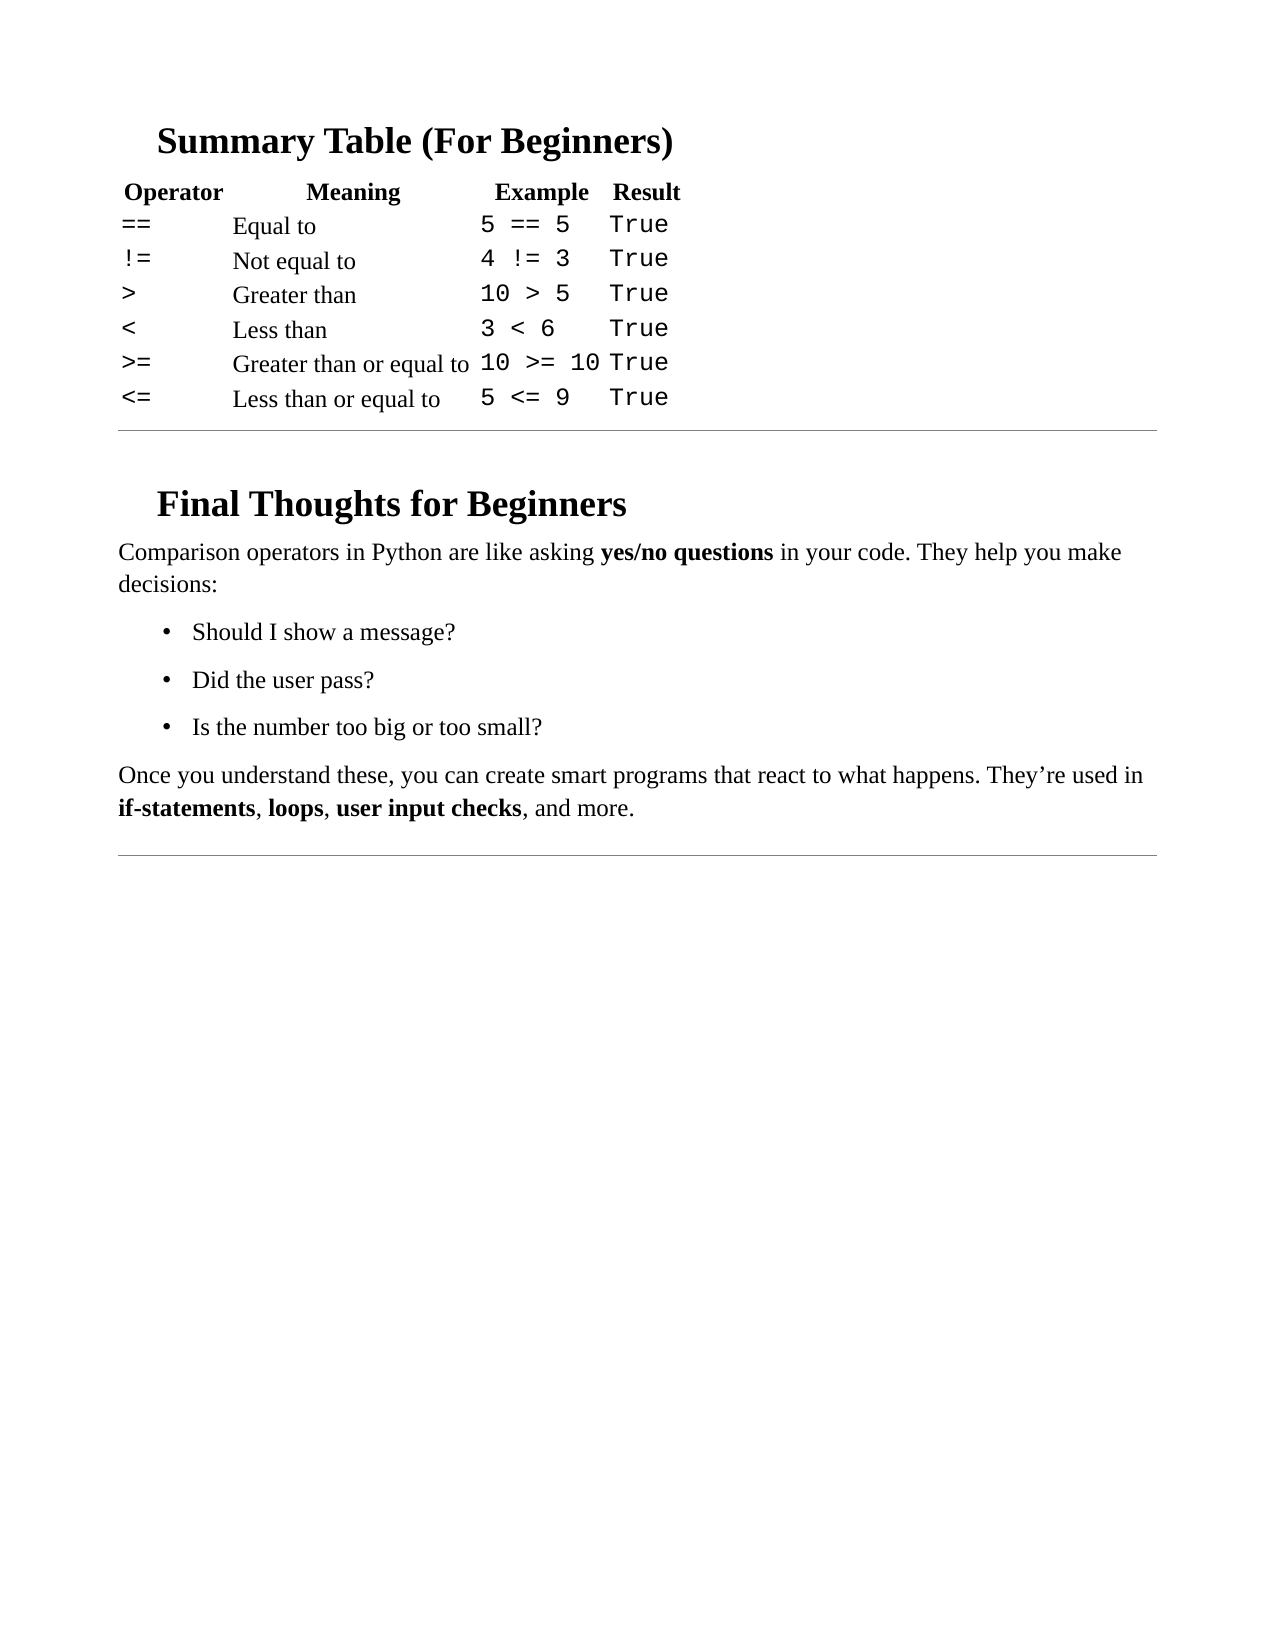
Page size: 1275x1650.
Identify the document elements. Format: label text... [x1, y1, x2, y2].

subtitle 📌 Summary Table (For Beginners) [118, 118, 1157, 161]
table_cell Not equal to [229, 243, 477, 277]
table_cell True [606, 243, 687, 277]
table_cell != [118, 243, 229, 277]
table_header Operator [118, 174, 229, 208]
table_cell 10 >= 10 [477, 347, 606, 381]
table_header Result [606, 174, 687, 208]
text Comparison operators in Python are like asking yes/no questions in your code. They help you make decisions: [118, 537, 1157, 598]
table_cell <= [118, 381, 229, 416]
table_cell Equal to [229, 208, 477, 243]
list Should I show a message? [162, 617, 1157, 646]
table_cell Less than or equal to [229, 381, 477, 416]
list Did the user pass? [162, 665, 1157, 693]
table_cell Greater than [229, 278, 477, 312]
table_header Example [477, 174, 606, 208]
table_cell Greater than or equal to [229, 347, 477, 381]
subtitle 🎯 Final Thoughts for Beginners [118, 481, 1157, 524]
table_cell True [606, 208, 687, 243]
table_cell >= [118, 347, 229, 381]
table_cell 3 < 6 [477, 312, 606, 347]
text Once you understand these, you can create smart programs that react to what happens. They’re used in if-statements, loops, user input checks, and more. [118, 760, 1157, 822]
table_cell < [118, 312, 229, 347]
table_cell 5 == 5 [477, 208, 606, 243]
list Is the number too big or too small? [162, 712, 1157, 741]
table_cell True [606, 312, 687, 347]
table_header Meaning [229, 174, 477, 208]
table_cell > [118, 278, 229, 312]
table_cell True [606, 347, 687, 381]
table_cell == [118, 208, 229, 243]
table_cell 4 != 3 [477, 243, 606, 277]
table_cell Less than [229, 312, 477, 347]
table_cell 10 > 5 [477, 278, 606, 312]
table_cell 5 <= 9 [477, 381, 606, 416]
table_cell True [606, 381, 687, 416]
table_cell True [606, 278, 687, 312]
